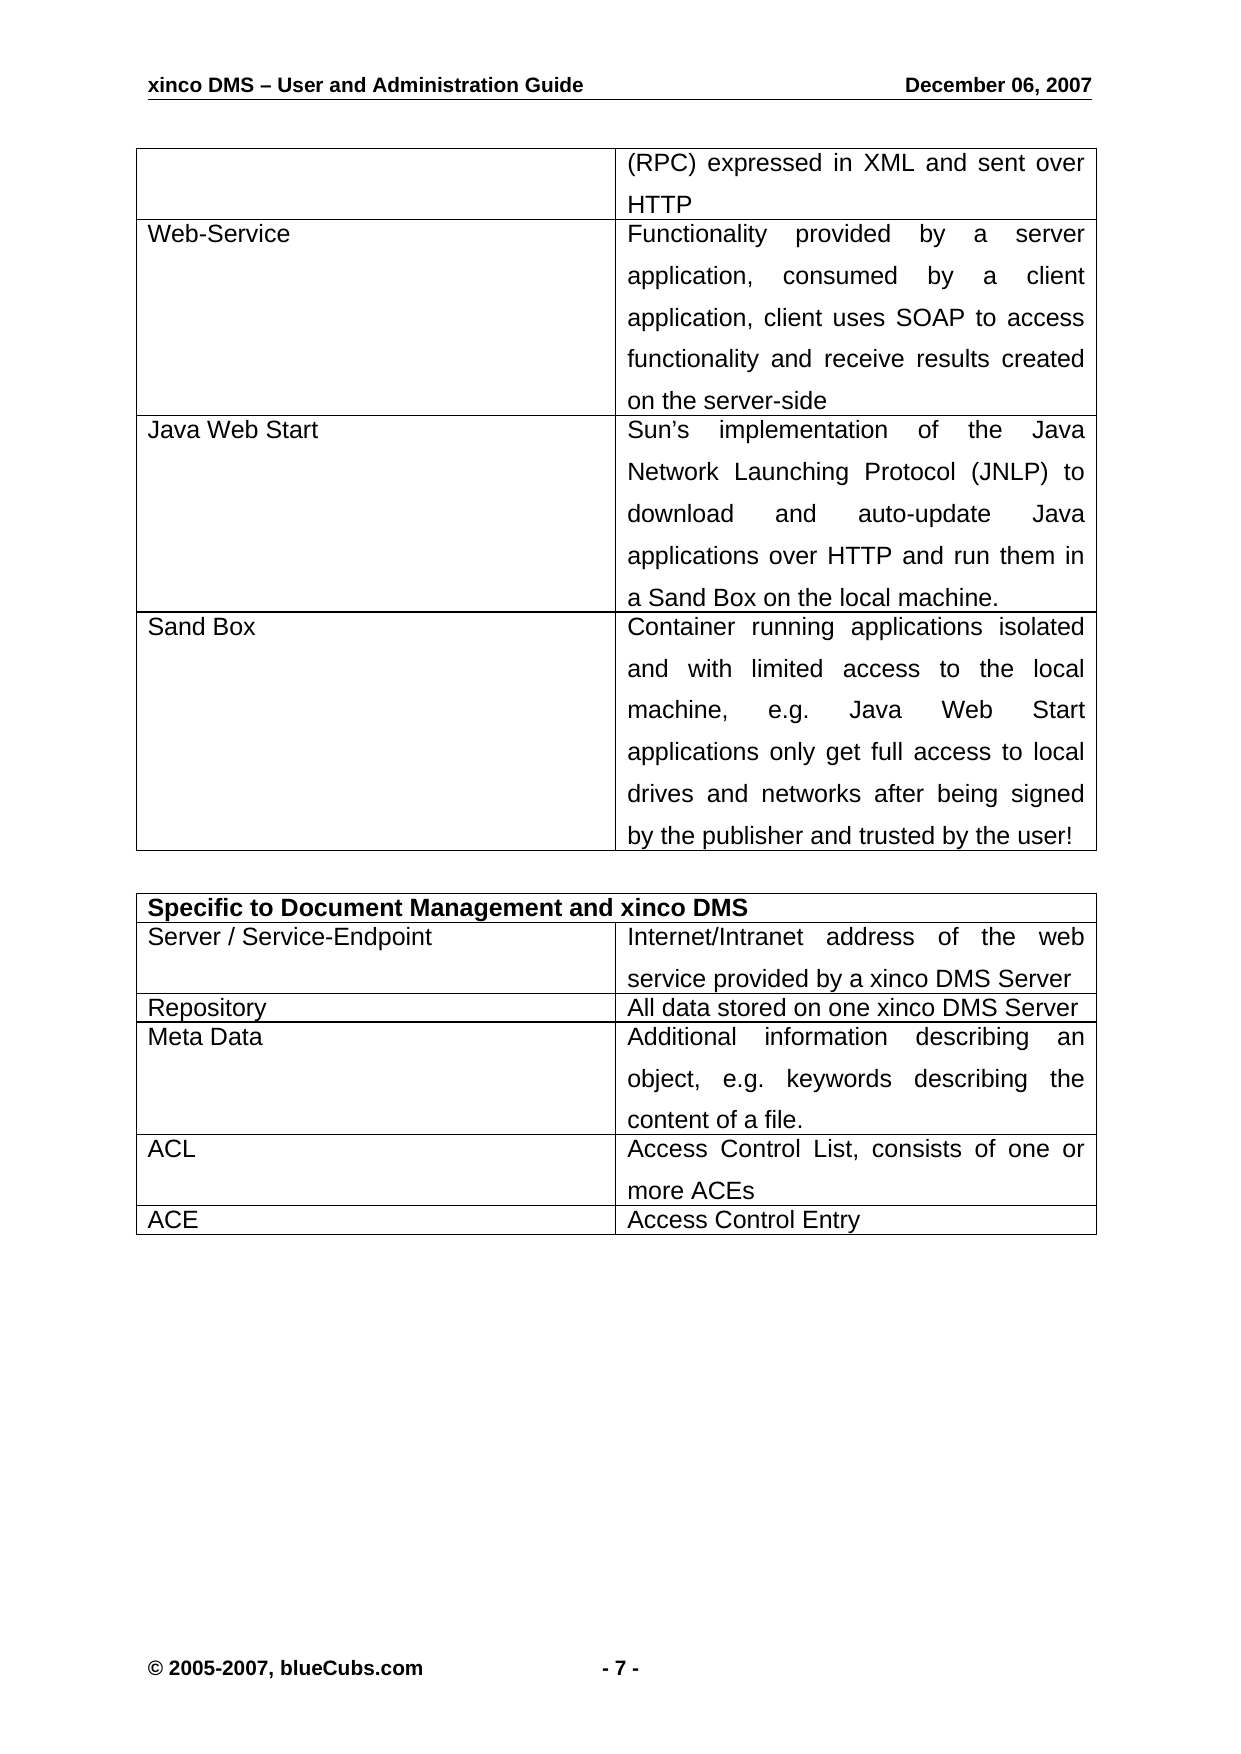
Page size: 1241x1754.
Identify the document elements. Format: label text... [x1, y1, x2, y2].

table_cell Sand Box [137, 613, 615, 850]
table_cell Repository [137, 994, 615, 1021]
table_cell Container running applications isolated and with limited access to the local machine, e.g. Java Web Start applications only get full access to local drives and networks after being signed by the publisher and trusted by the user! [616, 613, 1096, 850]
table_cell Access Control Entry [616, 1206, 1096, 1234]
table_cell Java Web Start [137, 416, 615, 611]
table_cell Functionality provided by a server application, consumed by a client application, client uses SOAP to access functionality and receive results created on the server-side [616, 220, 1096, 415]
table_header Specific to Document Management and xinco DMS [137, 894, 1096, 922]
table_cell All data stored on one xinco DMS Server [616, 994, 1096, 1021]
table_cell ACL [137, 1135, 615, 1205]
table_cell ACE [137, 1206, 615, 1234]
table_cell Server / Service-Endpoint [137, 923, 615, 992]
table_cell Additional information describing an object, e.g. keywords describing the content of a file. [616, 1023, 1096, 1134]
table_cell Sun’s implementation of the Java Network Launching Protocol (JNLP) to download and auto-update Java applications over HTTP and run them in a Sand Box on the local machine. [616, 416, 1096, 611]
table_cell Web-Service [137, 220, 615, 415]
table_cell (RPC) expressed in XML and sent over HTTP [616, 149, 1096, 218]
table_cell Internet/Intranet address of the web service provided by a xinco DMS Server [616, 923, 1096, 992]
table_cell [137, 149, 615, 218]
table_cell Access Control List, consists of one or more ACEs [616, 1135, 1096, 1205]
table_cell Meta Data [137, 1023, 615, 1134]
